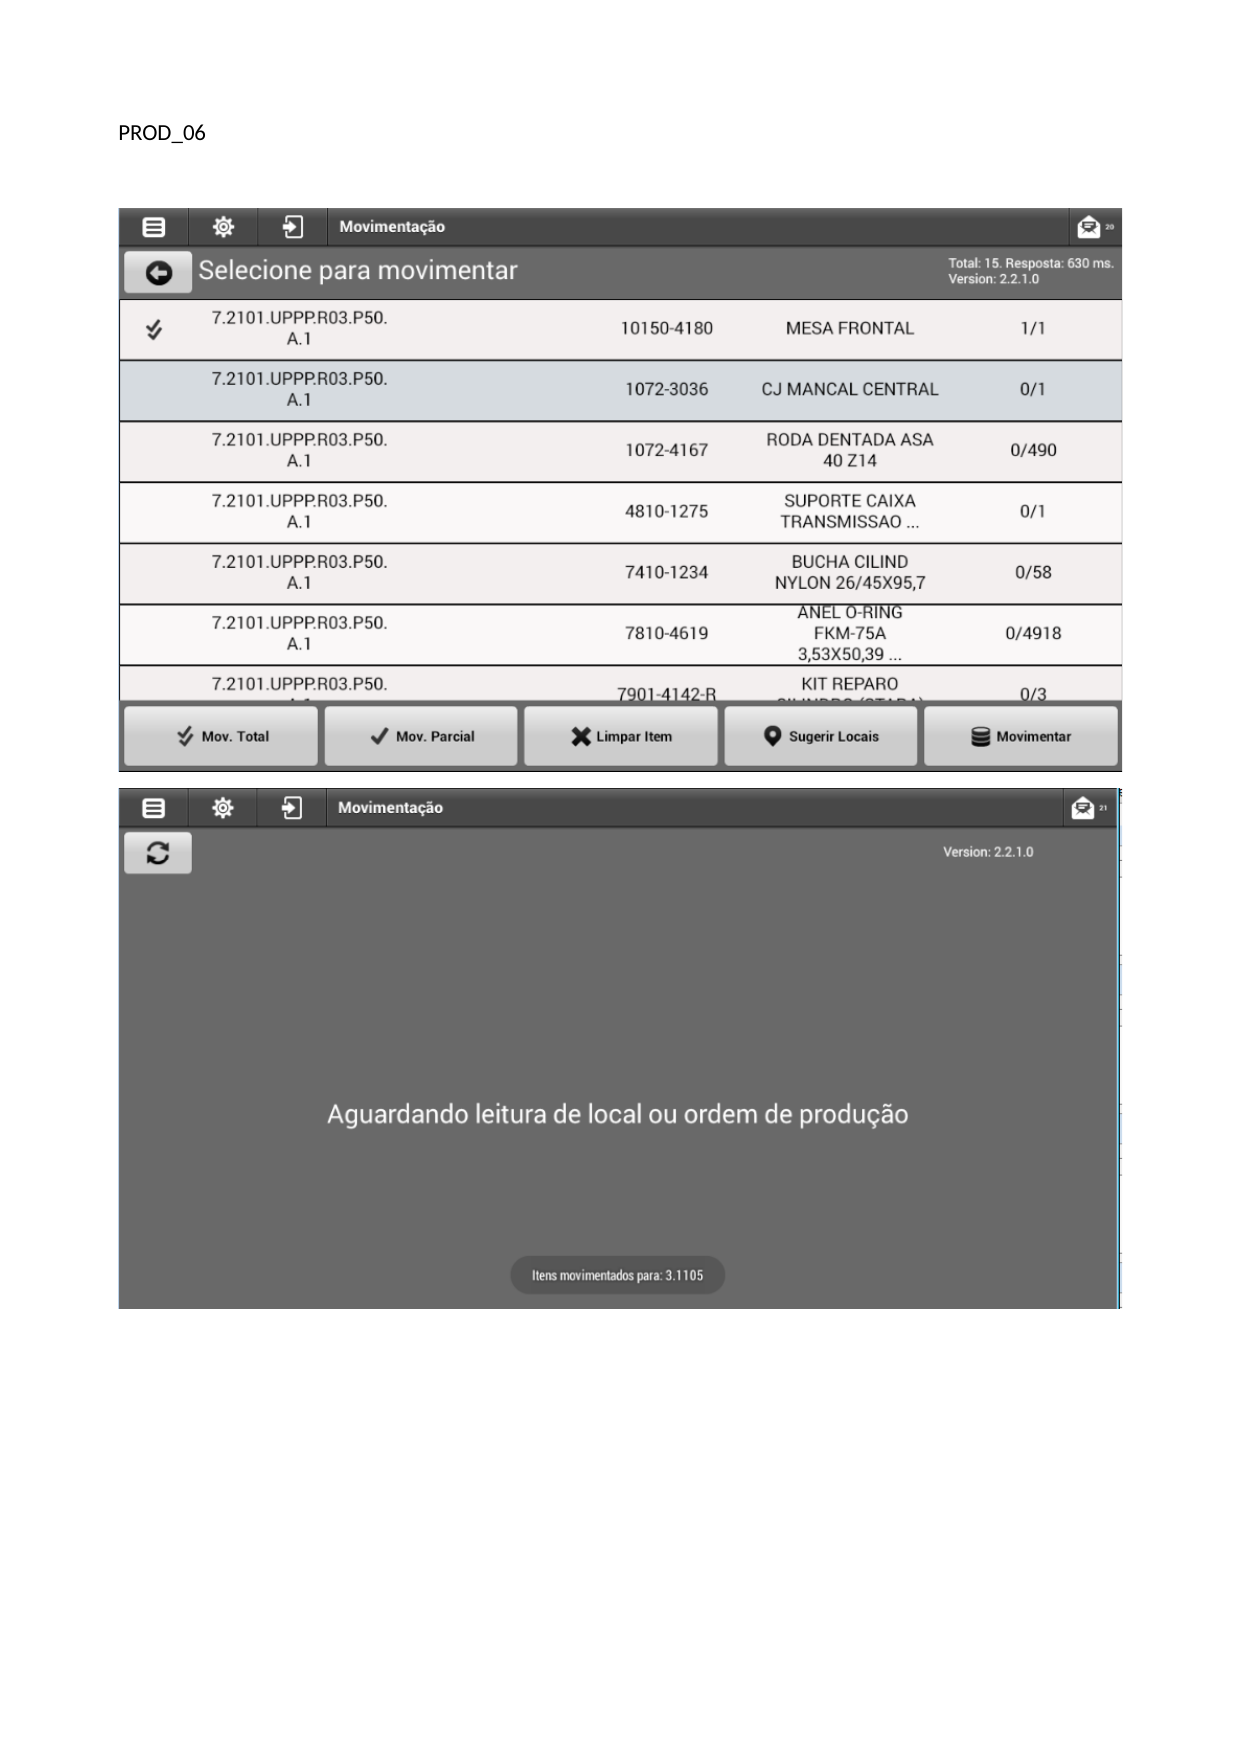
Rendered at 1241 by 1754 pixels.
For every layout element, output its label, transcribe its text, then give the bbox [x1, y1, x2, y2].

text PROD_06 [118, 118, 1122, 146]
